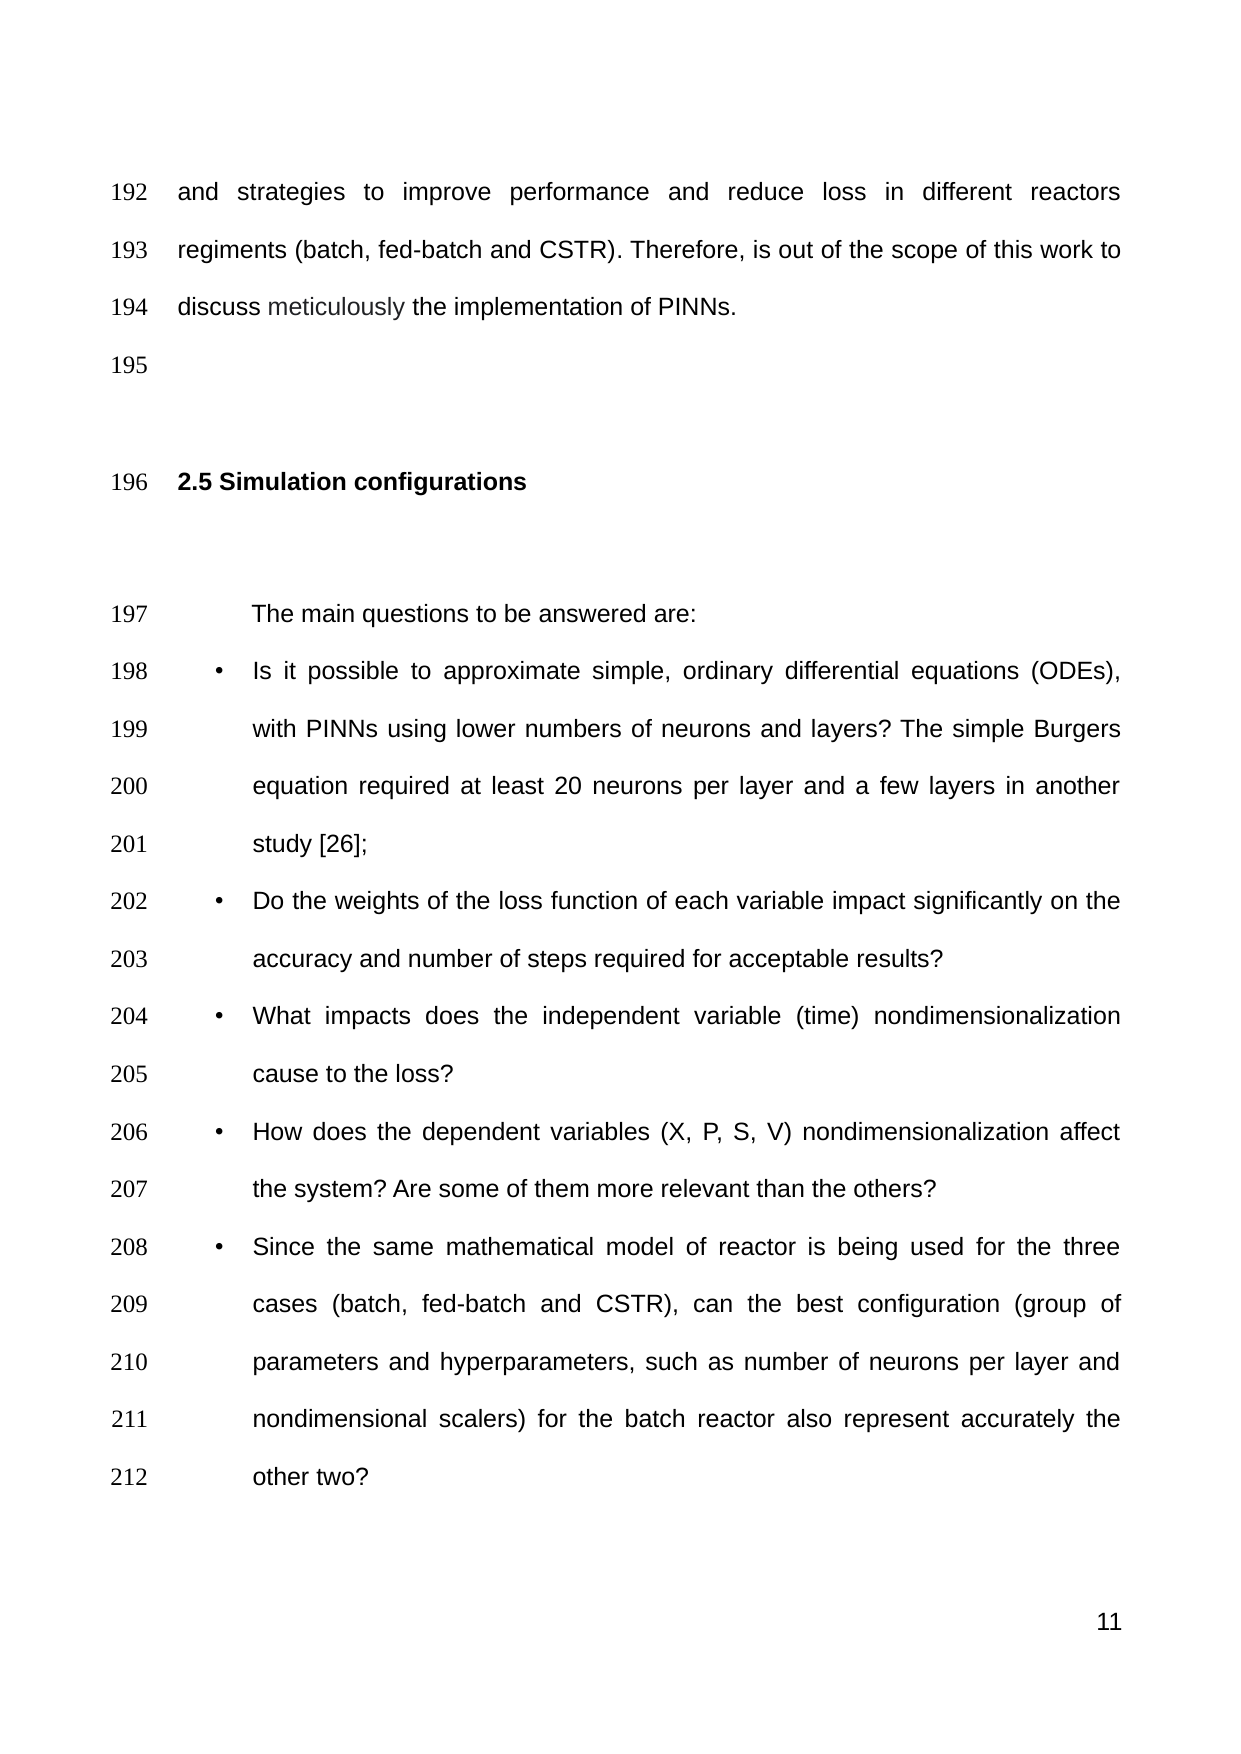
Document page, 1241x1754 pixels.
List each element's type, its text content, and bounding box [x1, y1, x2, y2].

list Do the weights of the loss function of each variable impact significantly on the accuracy and number of steps required for acceptable results? [215, 886, 1122, 973]
text The main questions to be answered are: [177, 599, 1122, 627]
text and strategies to improve performance and reduce loss in different reactors regiments (batch, fed-batch and CSTR). Therefore, is out of the scope of this work to discuss meticulously the implementation of PINNs. [177, 177, 1122, 321]
subtitle Simulation configurations [177, 467, 1122, 496]
list Is it possible to approximate simple, ordinary differential equations (ODEs), with PINNs using lower numbers of neurons and layers? The simple Burgers equation required at least 20 neurons per layer and a few layers in another study [26]; [215, 656, 1122, 857]
list How does the dependent variables (X, P, S, V) nondimensionalization affect the system? Are some of them more relevant than the others? [215, 1116, 1122, 1203]
list What impacts does the independent variable (time) nondimensionalization cause to the loss? [215, 1001, 1122, 1088]
list Since the same mathematical model of reactor is being used for the three cases (batch, fed-batch and CSTR), can the best configuration (group of parameters and hyperparameters, such as number of neurons per layer and nondimensional scalers) for the batch reactor also represent accurately the other two? [215, 1232, 1122, 1490]
